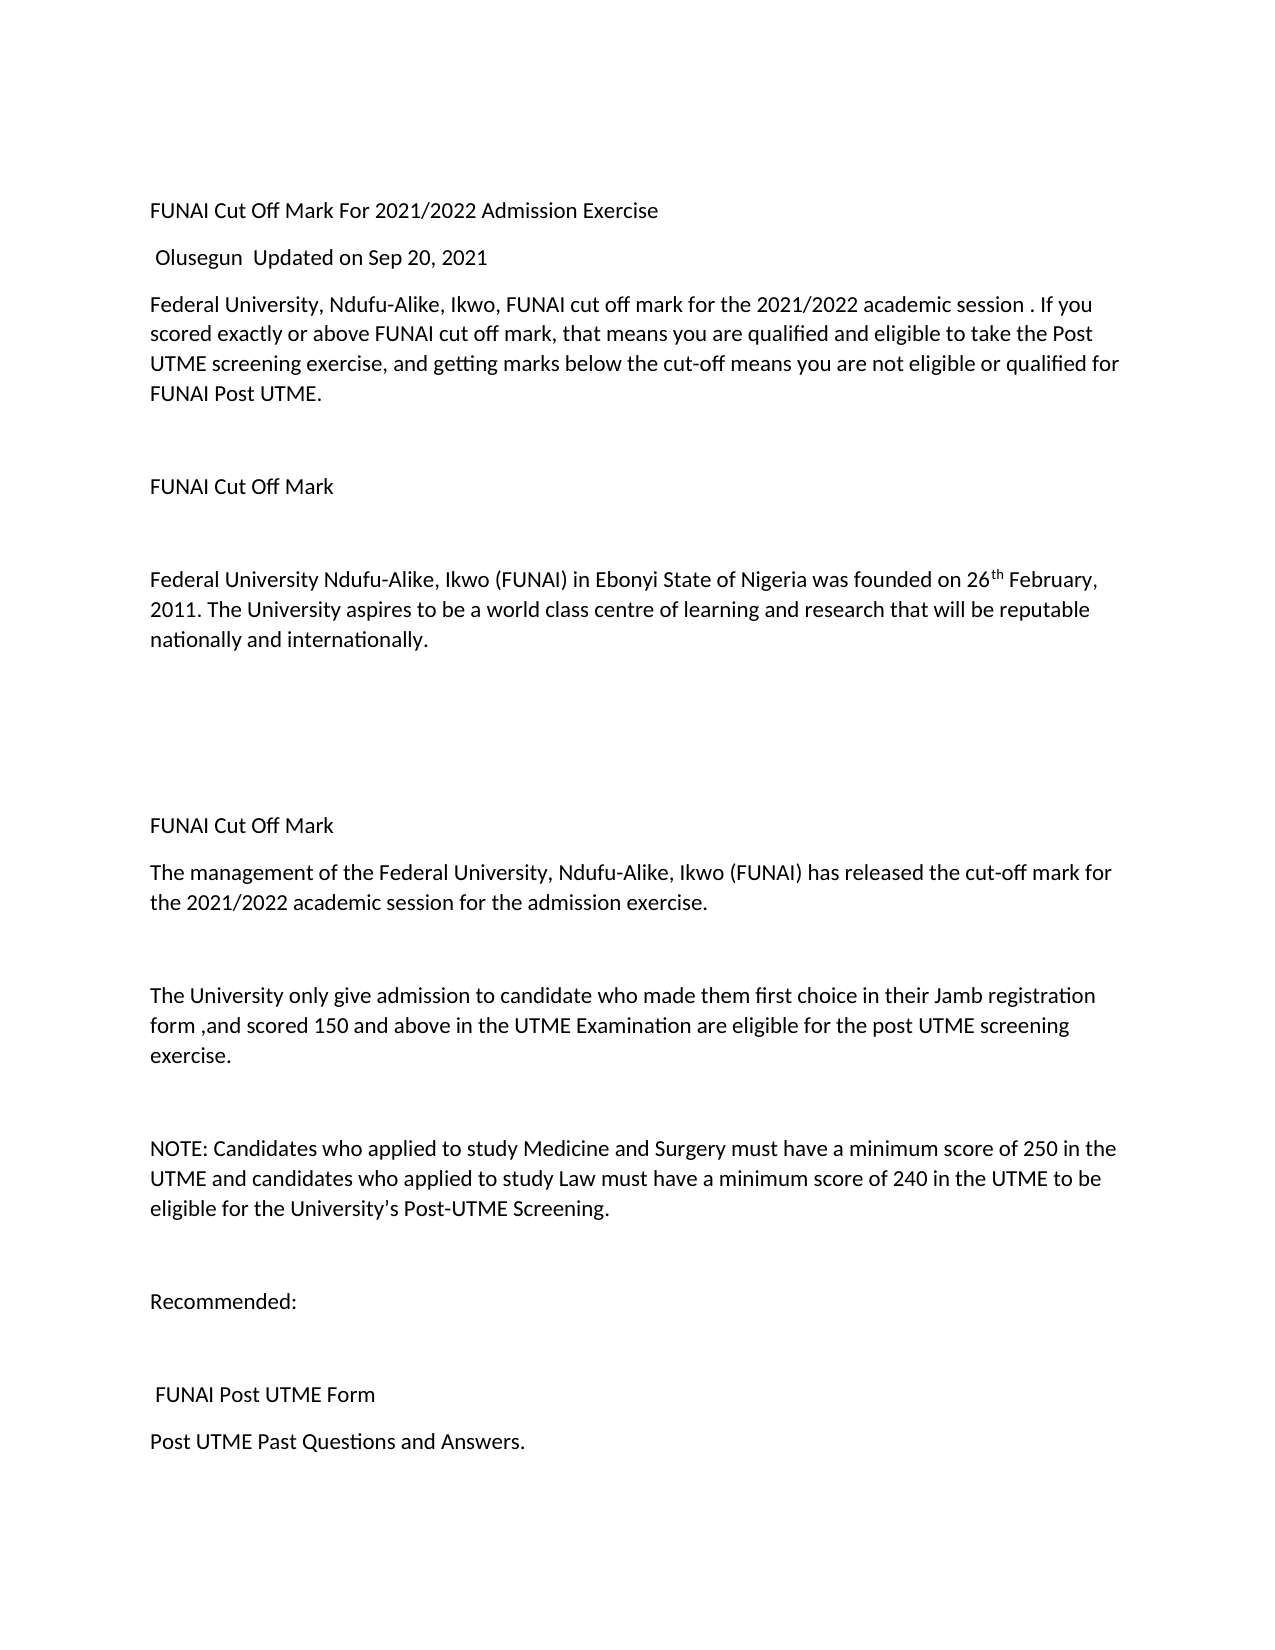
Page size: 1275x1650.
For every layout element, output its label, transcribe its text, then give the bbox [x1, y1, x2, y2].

text The management of the Federal University, Ndufu-Alike, Ikwo (FUNAI) has released the cut-off mark for the 2021/2022 academic session for the admission exercise. [150, 858, 1125, 916]
text Federal University Ndufu-Alike, Ikwo (FUNAI) in Ebonyi State of Nigeria was founded on 26th February, 2011. The University aspires to be a world class centre of learning and research that will be reputable nationally and internationally. [150, 566, 1125, 653]
text FUNAI Cut Off Mark For 2021/2022 Admission Exercise [150, 197, 1125, 224]
text Federal University, Ndufu-Alike, Ikwo, FUNAI cut off mark for the 2021/2022 academic session . If you scored exactly or above FUNAI cut off mark, that means you are qualified and eligible to take the Post UTME screening exercise, and getting marks below the cut-off means you are not eligible or qualified for FUNAI Post UTME. [150, 290, 1125, 407]
text NOTE: Candidates who applied to study Medicine and Surgery must have a minimum score of 250 in the UTME and candidates who applied to study Law must have a minimum score of 240 in the UTME to be eligible for the University’s Post-UTME Screening. [150, 1134, 1125, 1222]
text FUNAI Cut Off Mark [150, 812, 1125, 840]
text Recommended: [150, 1287, 1125, 1315]
text Post UTME Past Questions and Answers. [150, 1427, 1125, 1455]
text Olusegun Updated on Sep 20, 2021 [150, 243, 1125, 271]
text FUNAI Cut Off Mark [150, 472, 1125, 501]
text FUNAI Post UTME Form [150, 1380, 1125, 1408]
text The University only give admission to candidate who made them first choice in their Jamb registration form ,and scored 150 and above in the UTME Examination are eligible for the post UTME screening exercise. [150, 981, 1125, 1069]
